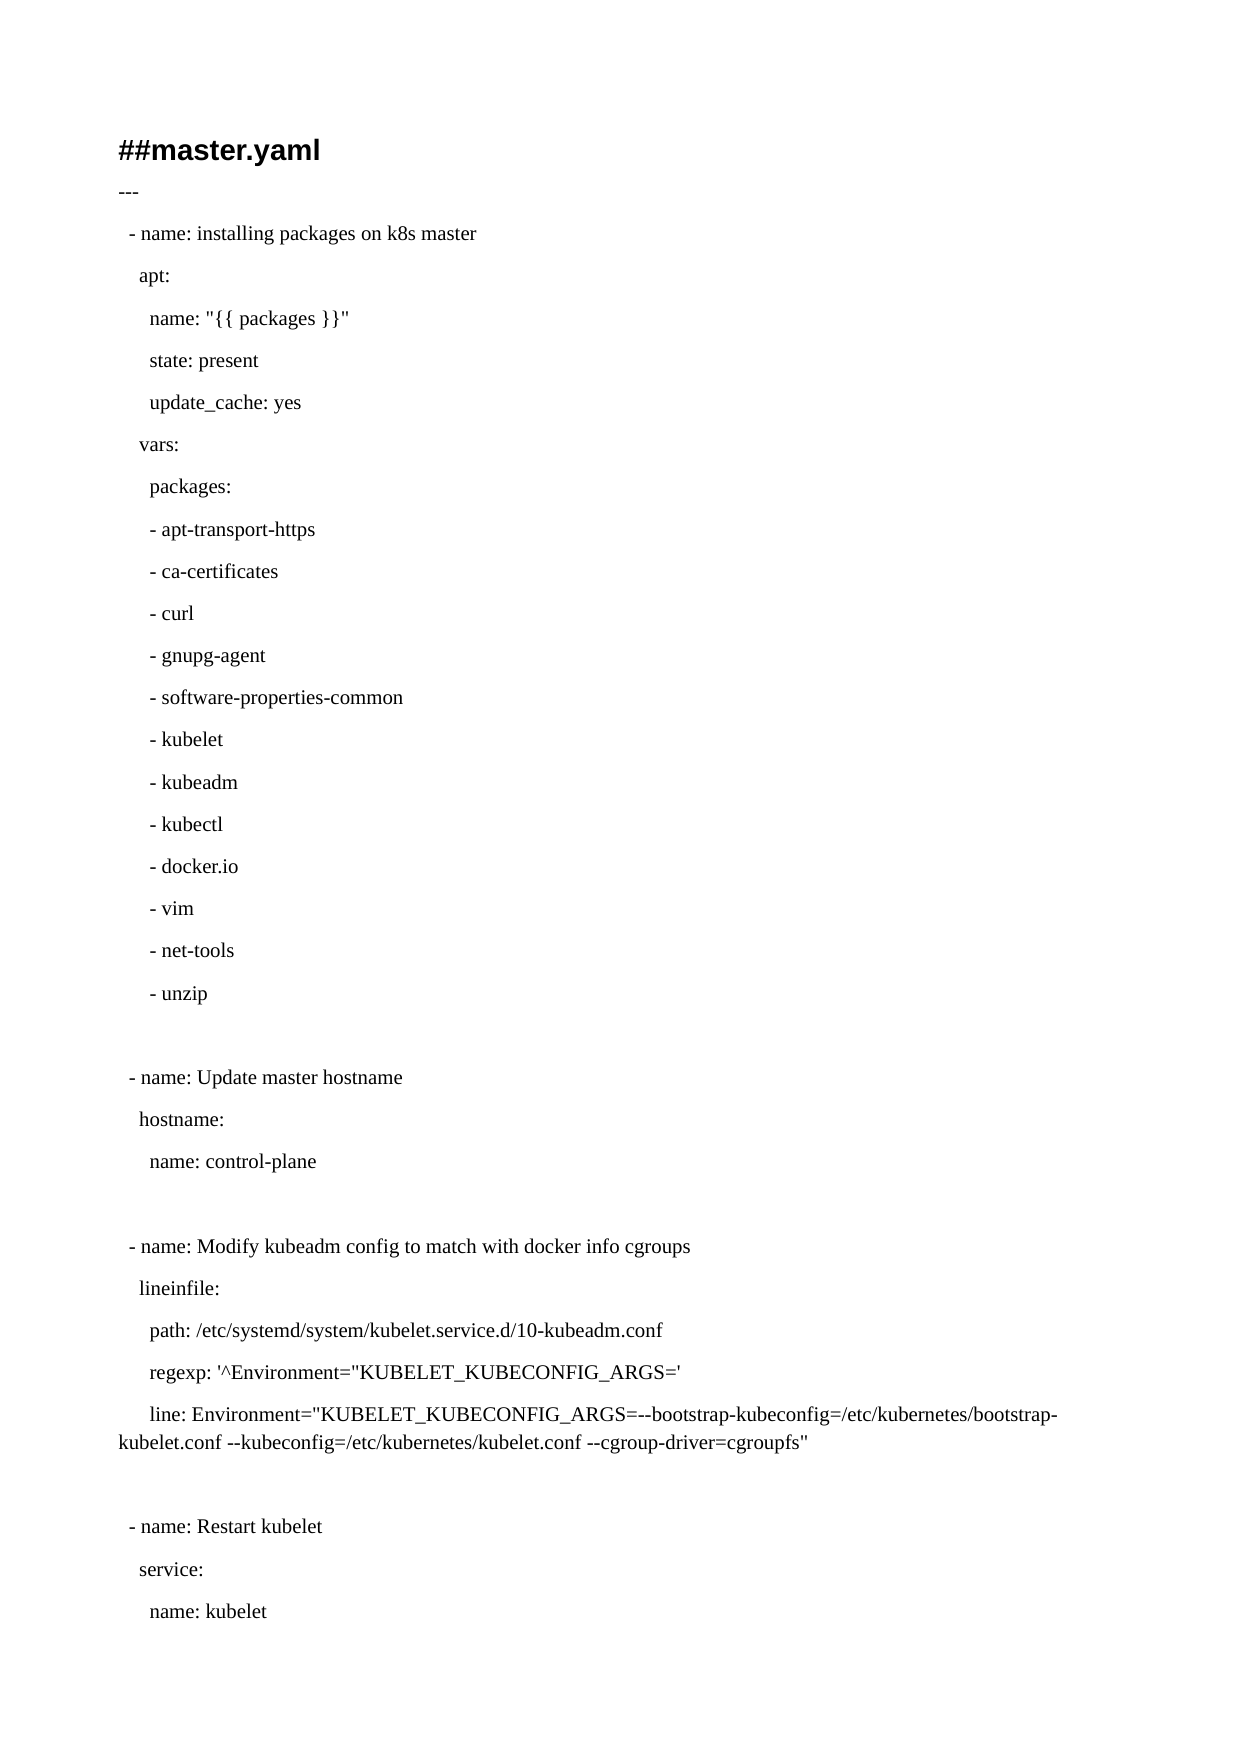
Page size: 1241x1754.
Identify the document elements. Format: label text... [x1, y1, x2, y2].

text name: kubelet [118, 1599, 1122, 1623]
text - kubeadm [118, 769, 1122, 794]
text hostname: [118, 1107, 1122, 1131]
text --- [118, 179, 1122, 203]
text name: control-plane [118, 1149, 1122, 1173]
text - name: Modify kubeadm config to match with docker info cgroups [118, 1234, 1122, 1258]
text regexp: '^Environment="KUBELET_KUBECONFIG_ARGS=' [118, 1360, 1122, 1384]
text lineinfile: [118, 1276, 1122, 1300]
text - gnupg-agent [118, 643, 1122, 667]
text service: [118, 1557, 1122, 1581]
text - name: Restart kubelet [118, 1514, 1122, 1538]
text vars: [118, 432, 1122, 456]
subtitle ##master.yaml [118, 133, 1122, 166]
text update_cache: yes [118, 390, 1122, 414]
text path: /etc/systemd/system/kubelet.service.d/10-kubeadm.conf [118, 1318, 1122, 1342]
text - apt-transport-https [118, 516, 1122, 541]
text apt: [118, 263, 1122, 287]
text - kubelet [118, 727, 1122, 751]
text - name: installing packages on k8s master [118, 221, 1122, 245]
text - ca-certificates [118, 559, 1122, 583]
text name: "{{ packages }}" [118, 306, 1122, 329]
text packages: [118, 474, 1122, 498]
text - software-properties-common [118, 685, 1122, 709]
text state: present [118, 348, 1122, 372]
text - docker.io [118, 854, 1122, 878]
text - name: Update master hostname [118, 1065, 1122, 1089]
text - net-tools [118, 938, 1122, 962]
text - curl [118, 601, 1122, 625]
text - vim [118, 896, 1122, 920]
text - kubectl [118, 812, 1122, 836]
text - unzip [118, 981, 1122, 1004]
text line: Environment="KUBELET_KUBECONFIG_ARGS=--bootstrap-kubeconfig=/etc/kubernetes/bootstrap-kubelet.conf --kubeconfig=/etc/kubernetes/kubelet.conf --cgroup-driver=cgroupfs" [118, 1402, 1122, 1454]
